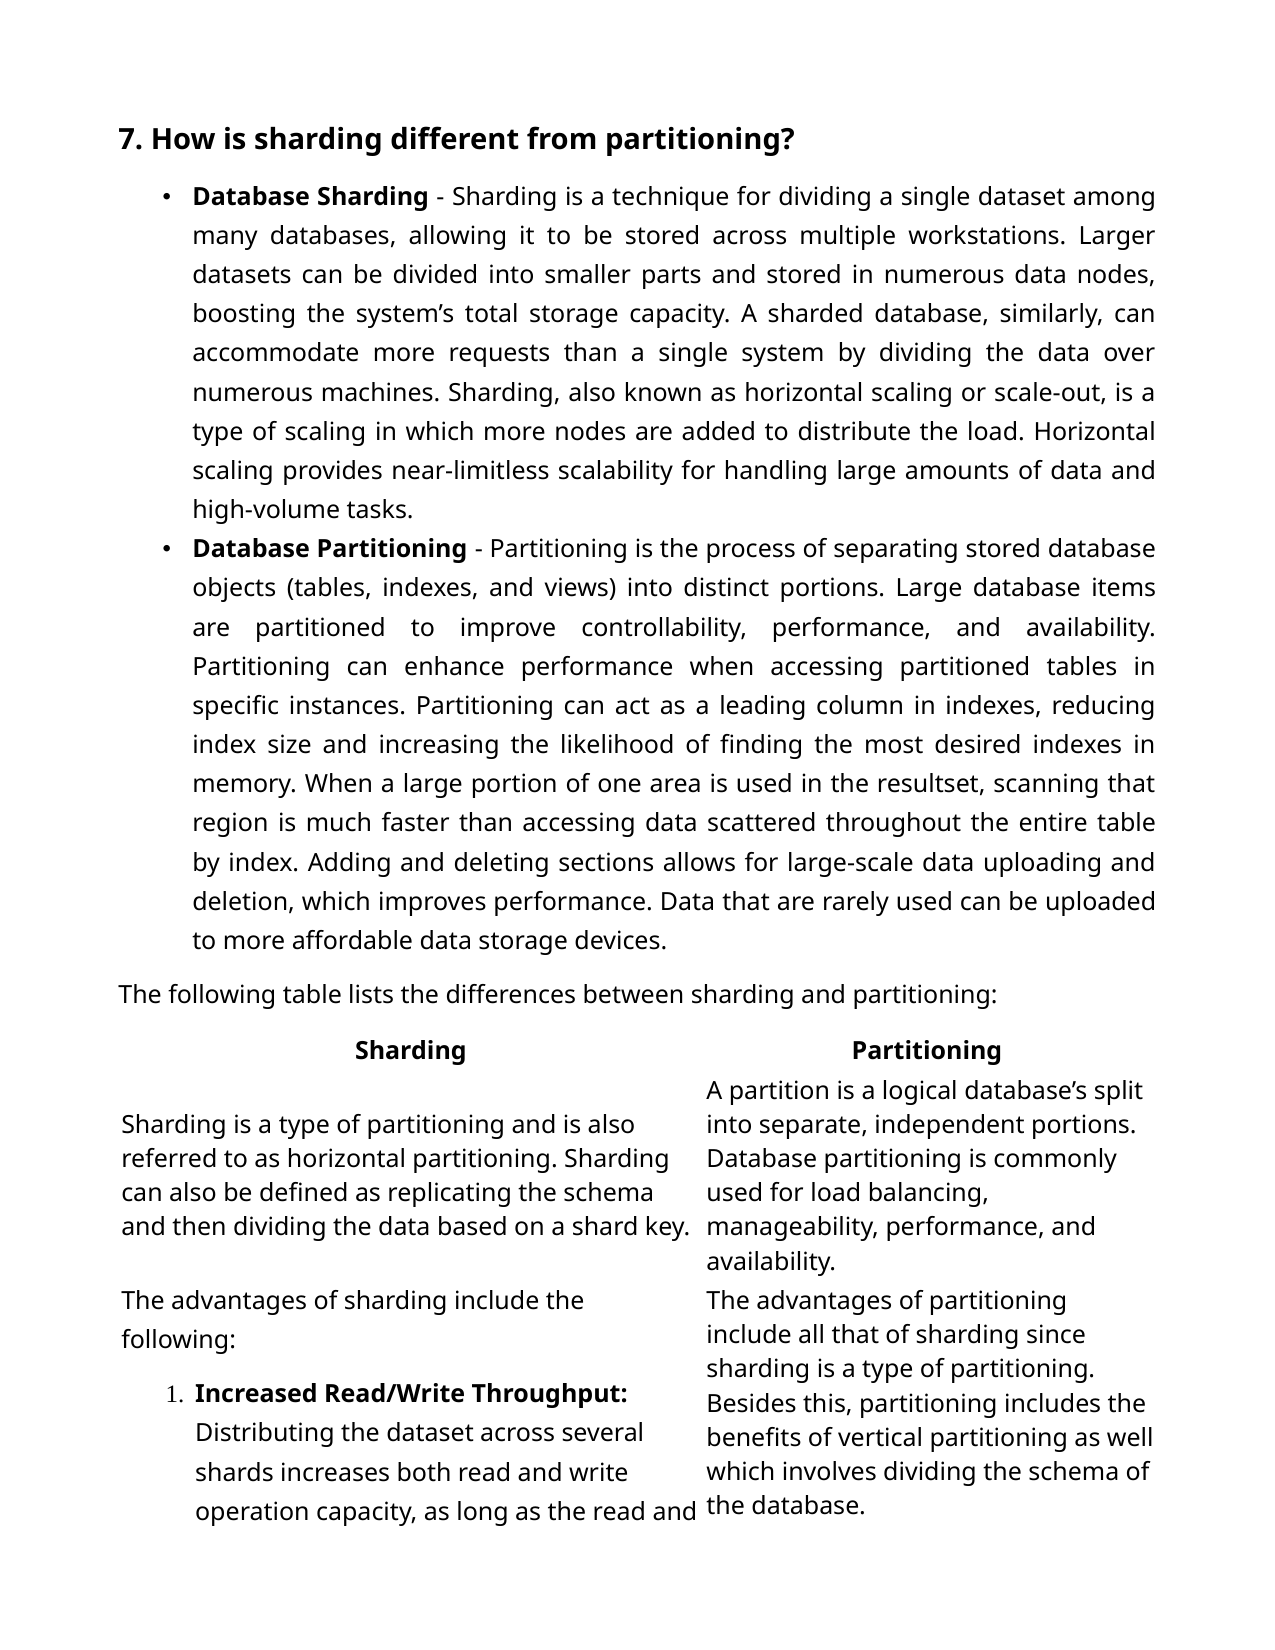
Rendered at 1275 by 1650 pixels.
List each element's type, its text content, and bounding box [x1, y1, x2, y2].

table_cell The advantages of sharding include the following: Increased Read/Write Throughput: Distributing the dataset across several shards increases both read and write operation capacity, as long as the read and [118, 1280, 703, 1530]
table_cell Sharding is a type of partitioning and is also referred to as horizontal partitioning. Sharding can also be defined as replicating the schema and then dividing the data based on a shard key. [118, 1070, 703, 1280]
table_header Partitioning [703, 1030, 1157, 1070]
list Database Sharding - Sharding is a technique for dividing a single dataset among many databases, allowing it to be stored across multiple workstations. Larger datasets can be divided into smaller parts and stored in numerous data nodes, boosting the system’s total storage capacity. A sharded database, similarly, can accommodate more requests than a single system by dividing the data over numerous machines. Sharding, also known as horizontal scaling or scale-out, is a type of scaling in which more nodes are added to distribute the load. Horizontal scaling provides near-limitless scalability for handling large amounts of data and high-volume tasks. [162, 178, 1157, 526]
table_cell The advantages of partitioning include all that of sharding since sharding is a type of partitioning. Besides this, partitioning includes the benefits of vertical partitioning as well which involves dividing the schema of the database. [703, 1280, 1157, 1530]
subtitle 7. How is sharding different from partitioning? [118, 118, 1157, 158]
table_header Sharding [118, 1030, 703, 1070]
list Database Partitioning - Partitioning is the process of separating stored database objects (tables, indexes, and views) into distinct portions. Large database items are partitioned to improve controllability, performance, and availability. Partitioning can enhance performance when accessing partitioned tables in specific instances. Partitioning can act as a leading column in indexes, reducing index size and increasing the likelihood of finding the most desired indexes in memory. When a large portion of one area is used in the resultset, scanning that region is much faster than accessing data scattered throughout the entire table by index. Adding and deleting sections allows for large-scale data uploading and deletion, which improves performance. Data that are rarely used can be uploaded to more affordable data storage devices. [162, 531, 1157, 957]
text The following table lists the differences between sharding and partitioning: [118, 976, 1157, 1010]
table_cell A partition is a logical database’s split into separate, independent portions. Database partitioning is commonly used for load balancing, manageability, performance, and availability. [703, 1070, 1157, 1280]
